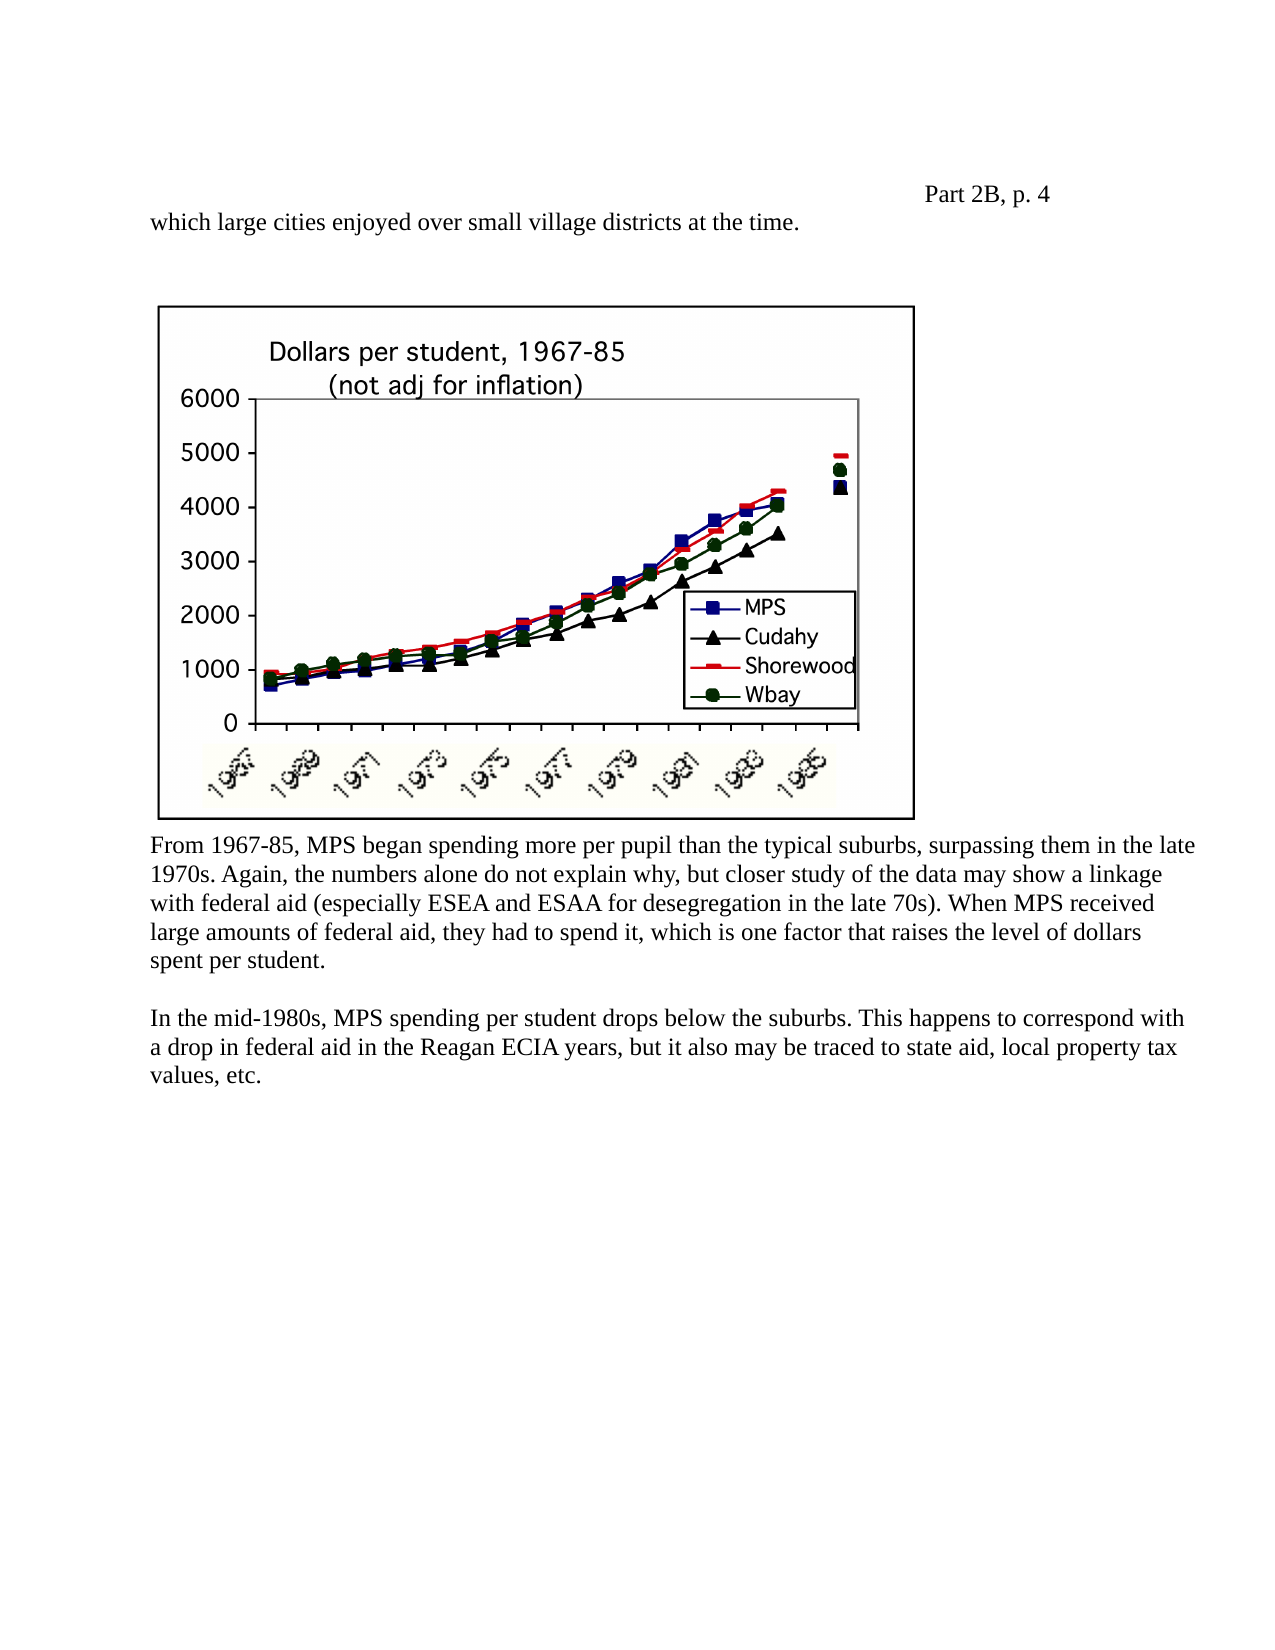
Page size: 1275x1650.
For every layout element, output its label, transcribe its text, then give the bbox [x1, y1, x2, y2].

text which large cities enjoyed over small village districts at the time. [150, 207, 1200, 236]
text In the mid-1980s, MPS spending per student drops below the suburbs. This happens to correspond with a drop in federal aid in the Reagan ECIA years, but it also may be traced to state aid, local property tax values, etc. [150, 1003, 1200, 1089]
text From 1967-85, MPS began spending more per pupil than the typical suburbs, surpassing them in the late 1970s. Again, the numbers alone do not explain why, but closer study of the data may show a linkage with federal aid (especially ESEA and ESAA for desegregation in the late 70s). When MPS received large amounts of federal aid, they had to spend it, which is one factor that raises the level of dollars spent per student. [150, 830, 1200, 974]
picture [150, 299, 928, 831]
